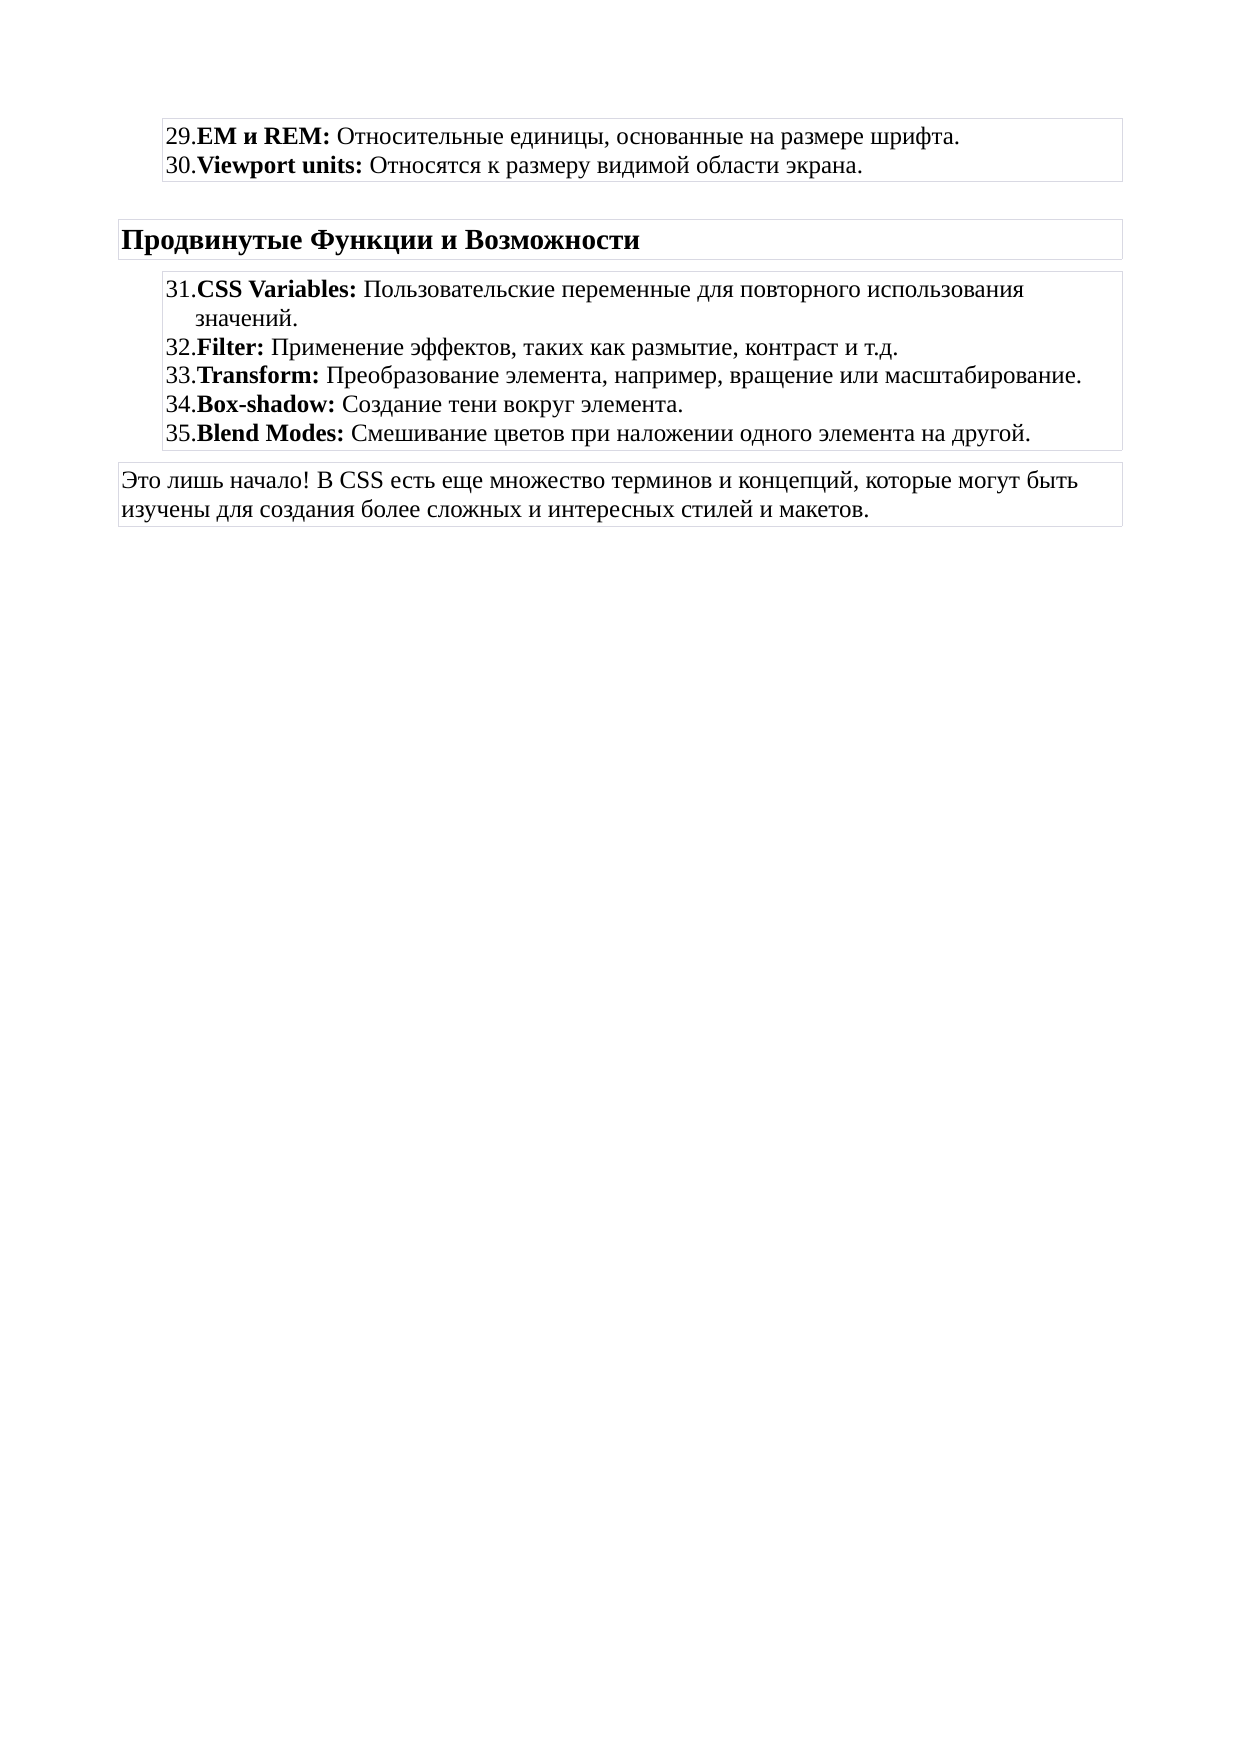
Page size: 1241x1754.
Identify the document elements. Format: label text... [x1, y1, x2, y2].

list EM и REM: Относительные единицы, основанные на размере шрифта. [163, 119, 1122, 147]
list Transform: Преобразование элемента, например, вращение или масштабирование. [163, 357, 1122, 386]
list CSS Variables: Пользовательские переменные для повторного использования значений. [163, 272, 1122, 329]
text Это лишь начало! В CSS есть еще множество терминов и концепций, которые могут быть изучены для создания более сложных и интересных стилей и макетов. [119, 463, 1122, 526]
list Viewport units: Относятся к размеру видимой области экрана. [163, 147, 1122, 181]
list Box-shadow: Создание тени вокруг элемента. [163, 386, 1122, 415]
subtitle Продвинутые Функции и Возможности [119, 220, 1122, 259]
list Blend Modes: Смешивание цветов при наложении одного элемента на другой. [163, 415, 1122, 450]
list Filter: Применение эффектов, таких как размытие, контраст и т.д. [163, 329, 1122, 357]
